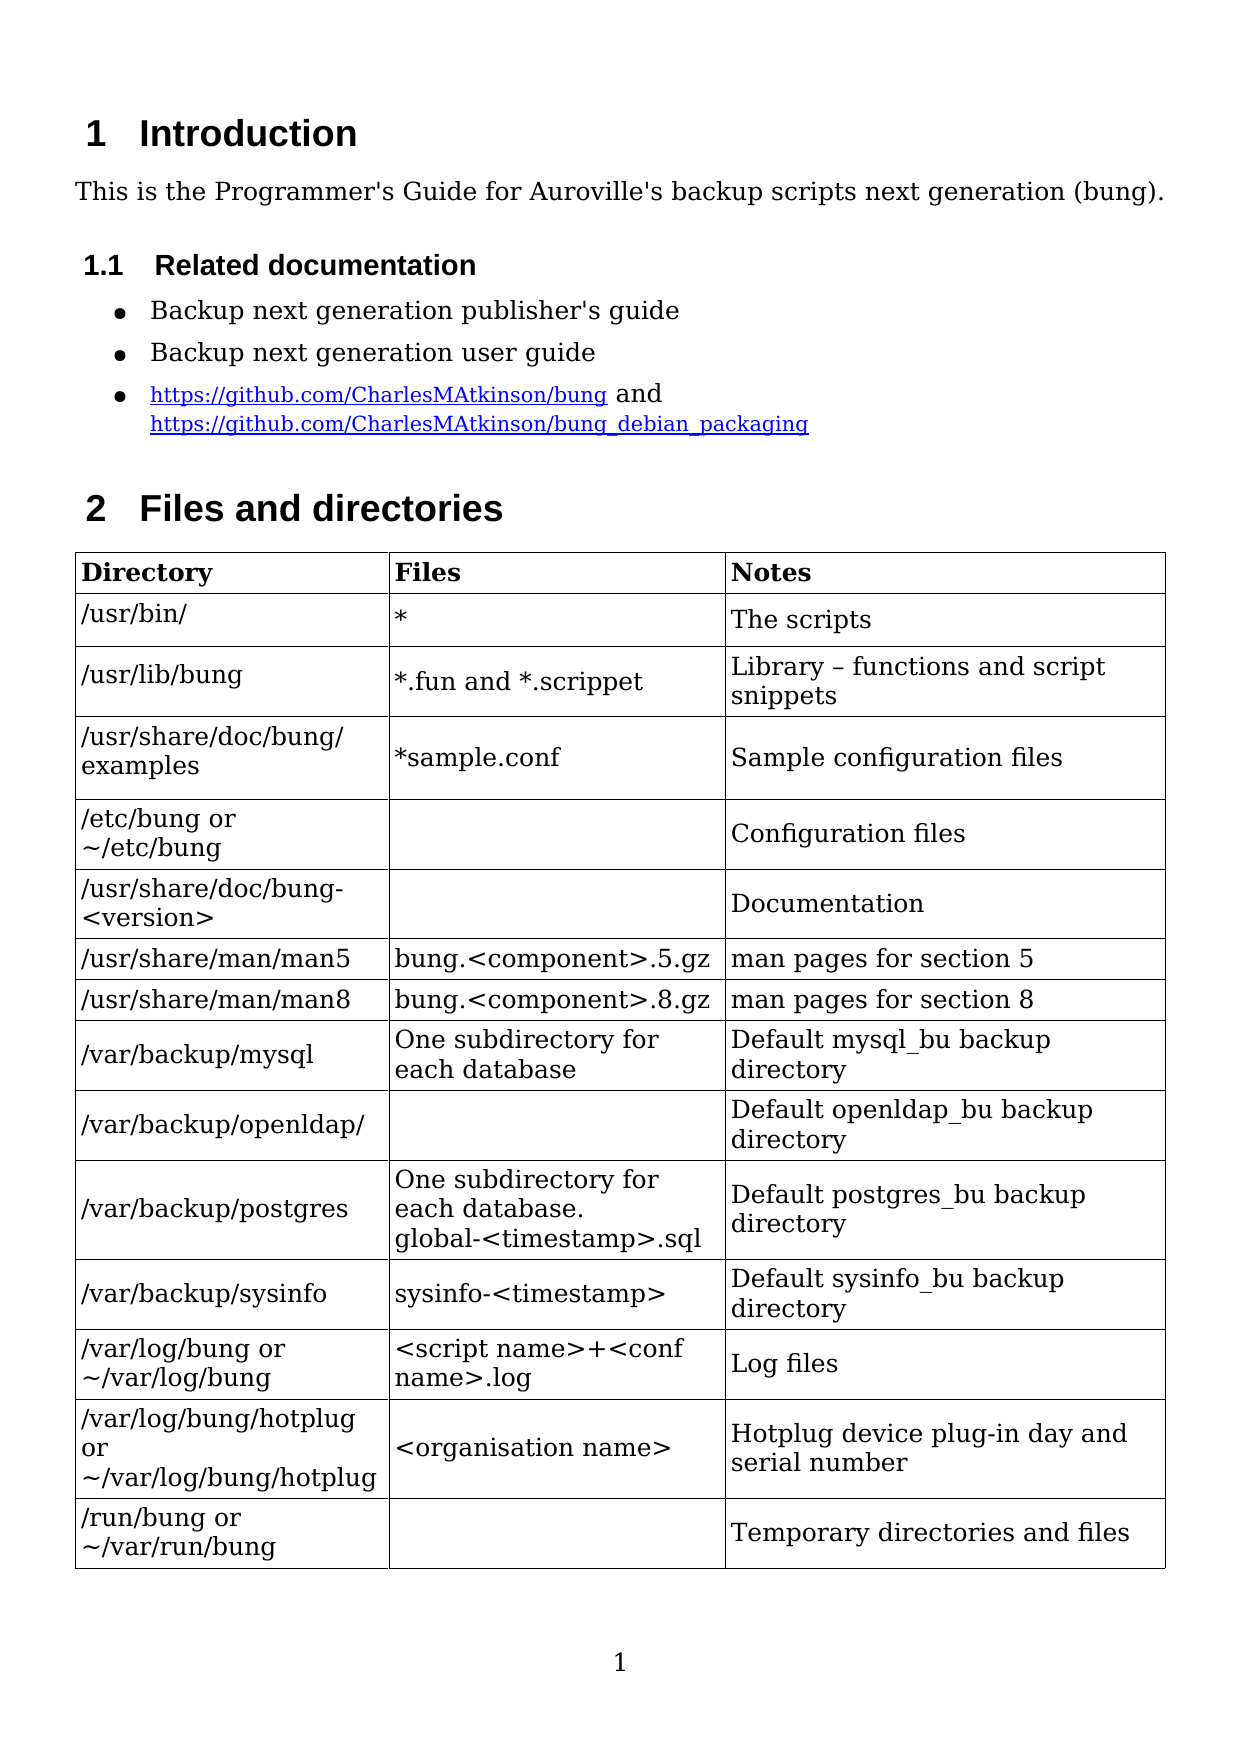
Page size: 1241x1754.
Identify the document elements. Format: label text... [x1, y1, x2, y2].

table_cell [390, 1091, 725, 1160]
table_cell man pages for section 5 [726, 939, 1165, 979]
table_cell /var/backup/sysinfo [76, 1260, 388, 1329]
subtitle Files and directories [75, 488, 1166, 530]
table_cell [390, 1499, 725, 1568]
table_cell Log files [726, 1330, 1165, 1399]
table_cell /usr/share/doc/bung-<version> [76, 870, 388, 938]
list Backup next generation user guide [112, 338, 1166, 367]
table_header Directory [76, 553, 388, 593]
table_cell [390, 870, 725, 938]
table_header Files [390, 553, 725, 593]
table_cell <organisation name> [390, 1400, 725, 1498]
table_cell Configuration files [726, 800, 1165, 869]
table_cell /var/backup/mysql [76, 1021, 388, 1090]
table_cell /usr/lib/bung [76, 647, 388, 716]
table_cell /run/bung or ~/var/run/bung [76, 1499, 388, 1568]
table_cell The scripts [726, 594, 1165, 646]
table_cell /var/backup/openldap/ [76, 1091, 388, 1160]
table_cell Library – functions and script snippets [726, 647, 1165, 716]
table_cell bung.<component>.5.gz [390, 939, 725, 979]
list https://github.com/CharlesMAtkinson/bung and https://github.com/CharlesMAtkinson/bung_debian_packaging [112, 379, 1166, 438]
table_cell Default openldap_bu backup directory [726, 1091, 1165, 1160]
table_cell /usr/share/man/man8 [76, 980, 388, 1020]
table_cell /var/backup/postgres [76, 1161, 388, 1259]
table_cell * [390, 594, 725, 646]
table_cell [390, 800, 725, 869]
subtitle Related documentation [75, 248, 1166, 281]
table_cell /etc/bung or ~/etc/bung [76, 800, 388, 869]
table_cell Default mysql_bu backup directory [726, 1021, 1165, 1090]
table_cell <script name>+<conf name>.log [390, 1330, 725, 1399]
list Backup next generation publisher's guide [112, 296, 1166, 325]
table_cell /usr/bin/ [76, 594, 388, 646]
table_cell Hotplug device plug-in day and serial number [726, 1400, 1165, 1498]
text This is the Programmer's Guide for Auroville's backup scripts next generation (bung). [75, 177, 1166, 206]
table_cell Default postgres_bu backup directory [726, 1161, 1165, 1259]
table_header Notes [726, 553, 1165, 593]
table_cell /var/log/bung/hotplug or ~/var/log/bung/hotplug [76, 1400, 388, 1498]
table_cell One subdirectory for each database [390, 1021, 725, 1090]
table_cell sysinfo-<timestamp> [390, 1260, 725, 1329]
table_cell One subdirectory for each database. global-<timestamp>.sql [390, 1161, 725, 1259]
table_cell /usr/share/doc/bung/examples [76, 717, 388, 799]
table_cell Temporary directories and files [726, 1499, 1165, 1568]
table_cell *sample.conf [390, 717, 725, 799]
table_cell /usr/share/man/man5 [76, 939, 388, 979]
subtitle Introduction [75, 112, 1166, 154]
table_cell /var/log/bung or ~/var/log/bung [76, 1330, 388, 1399]
table_cell Sample configuration files [726, 717, 1165, 799]
table_cell man pages for section 8 [726, 980, 1165, 1020]
table_cell bung.<component>.8.gz [390, 980, 725, 1020]
table_cell *.fun and *.scrippet [390, 647, 725, 716]
table_cell Documentation [726, 870, 1165, 938]
table_cell Default sysinfo_bu backup directory [726, 1260, 1165, 1329]
